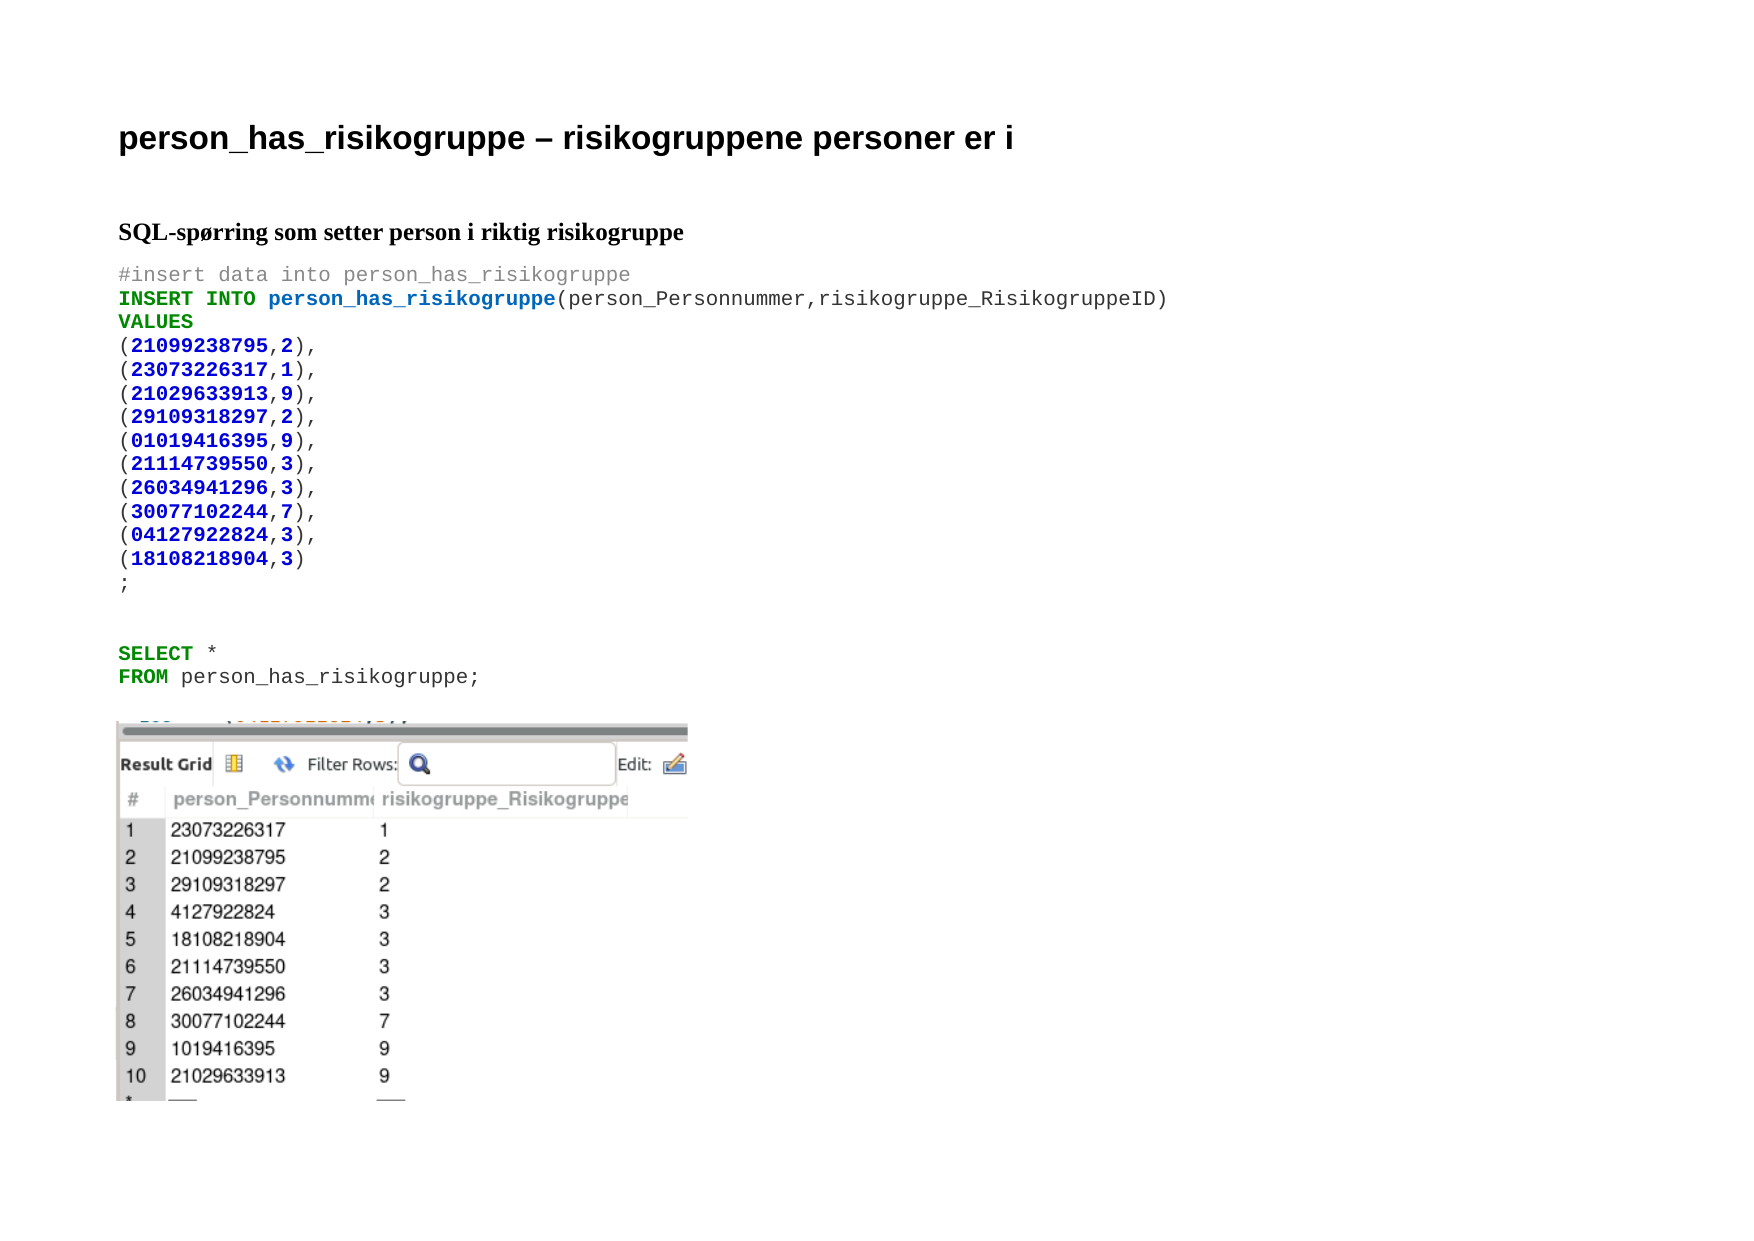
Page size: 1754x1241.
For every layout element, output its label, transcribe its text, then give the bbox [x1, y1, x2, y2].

text SQL-spørring som setter person i riktig risikogruppe [118, 217, 1636, 245]
text (21099238795,2), [118, 335, 1636, 359]
text SELECT * [118, 643, 1636, 666]
subtitle person_has_risikogruppe – risikogruppene personer er i [118, 118, 1636, 157]
text (30077102244,7), [118, 501, 1636, 524]
text (21114739550,3), [118, 453, 1636, 477]
text ; [118, 572, 1636, 595]
picture [115, 721, 688, 1101]
text (23073226317,1), [118, 359, 1636, 382]
text (04127922824,3), [118, 524, 1636, 548]
text FROM person_has_risikogruppe; [118, 666, 1636, 690]
text (29109318297,2), [118, 406, 1636, 430]
text INSERT INTO person_has_risikogruppe(person_Personnummer,risikogruppe_RisikogruppeID) [118, 288, 1636, 312]
text (26034941296,3), [118, 477, 1636, 501]
text #insert data into person_has_risikogruppe [118, 264, 1636, 288]
text VALUES [118, 312, 1636, 335]
text (01019416395,9), [118, 430, 1636, 453]
text (18108218904,3) [118, 548, 1636, 572]
text (21029633913,9), [118, 382, 1636, 406]
